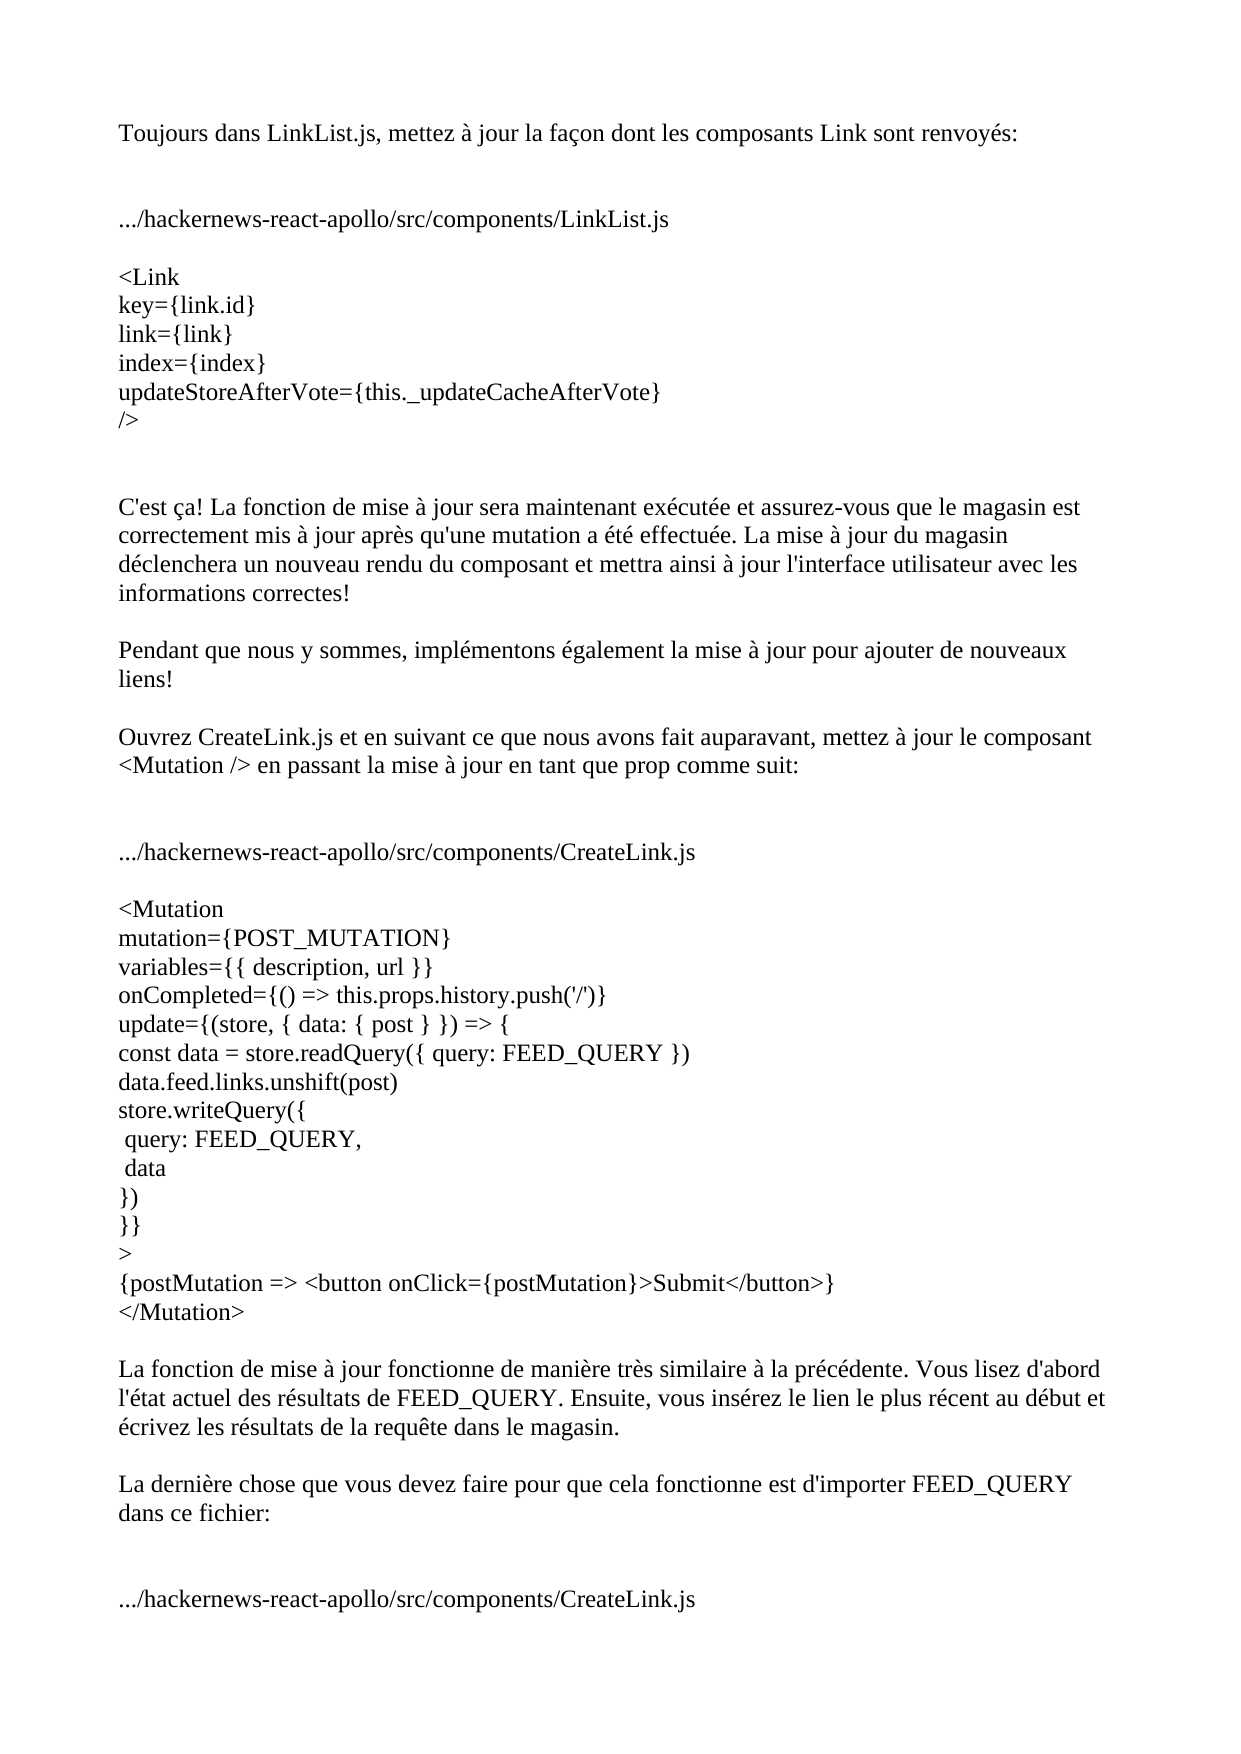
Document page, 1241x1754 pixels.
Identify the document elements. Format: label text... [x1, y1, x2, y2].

text data.feed.links.unshift(post) [118, 1067, 1122, 1096]
text La dernière chose que vous devez faire pour que cela fonctionne est d'importer FEED_QUERY dans ce fichier: [118, 1469, 1122, 1527]
text }} [118, 1211, 1122, 1239]
text data [118, 1153, 1122, 1182]
text link={link} [118, 319, 1122, 348]
text query: FEED_QUERY, [118, 1124, 1122, 1153]
text const data = store.readQuery({ query: FEED_QUERY }) [118, 1038, 1122, 1067]
text Toujours dans LinkList.js, mettez à jour la façon dont les composants Link sont renvoyés: [118, 118, 1122, 147]
text <Mutation [118, 894, 1122, 923]
text /> [118, 406, 1122, 434]
text .../hackernews-react-apollo/src/components/LinkList.js [118, 204, 1122, 233]
text </Mutation> [118, 1297, 1122, 1326]
text store.writeQuery({ [118, 1096, 1122, 1124]
text > [118, 1239, 1122, 1268]
text .../hackernews-react-apollo/src/components/CreateLink.js [118, 837, 1122, 866]
text <Link [118, 262, 1122, 291]
text key={link.id} [118, 291, 1122, 319]
text updateStoreAfterVote={this._updateCacheAfterVote} [118, 377, 1122, 406]
text }) [118, 1182, 1122, 1211]
text {postMutation => <button onClick={postMutation}>Submit</button>} [118, 1268, 1122, 1297]
text variables={{ description, url }} [118, 952, 1122, 981]
text La fonction de mise à jour fonctionne de manière très similaire à la précédente. Vous lisez d'abord l'état actuel des résultats de FEED_QUERY. Ensuite, vous insérez le lien le plus récent au début et écrivez les résultats de la requête dans le magasin. [118, 1354, 1122, 1441]
text .../hackernews-react-apollo/src/components/CreateLink.js [118, 1584, 1122, 1613]
text onCompleted={() => this.props.history.push('/')} [118, 981, 1122, 1009]
text update={(store, { data: { post } }) => { [118, 1009, 1122, 1038]
text Ouvrez CreateLink.js et en suivant ce que nous avons fait auparavant, mettez à jour le composant <Mutation /> en passant la mise à jour en tant que prop comme suit: [118, 722, 1122, 779]
text C'est ça! La fonction de mise à jour sera maintenant exécutée et assurez-vous que le magasin est correctement mis à jour après qu'une mutation a été effectuée. La mise à jour du magasin déclenchera un nouveau rendu du composant et mettra ainsi à jour l'interface utilisateur avec les informations correctes! [118, 492, 1122, 607]
text mutation={POST_MUTATION} [118, 923, 1122, 952]
text Pendant que nous y sommes, implémentons également la mise à jour pour ajouter de nouveaux liens! [118, 636, 1122, 693]
text index={index} [118, 348, 1122, 377]
